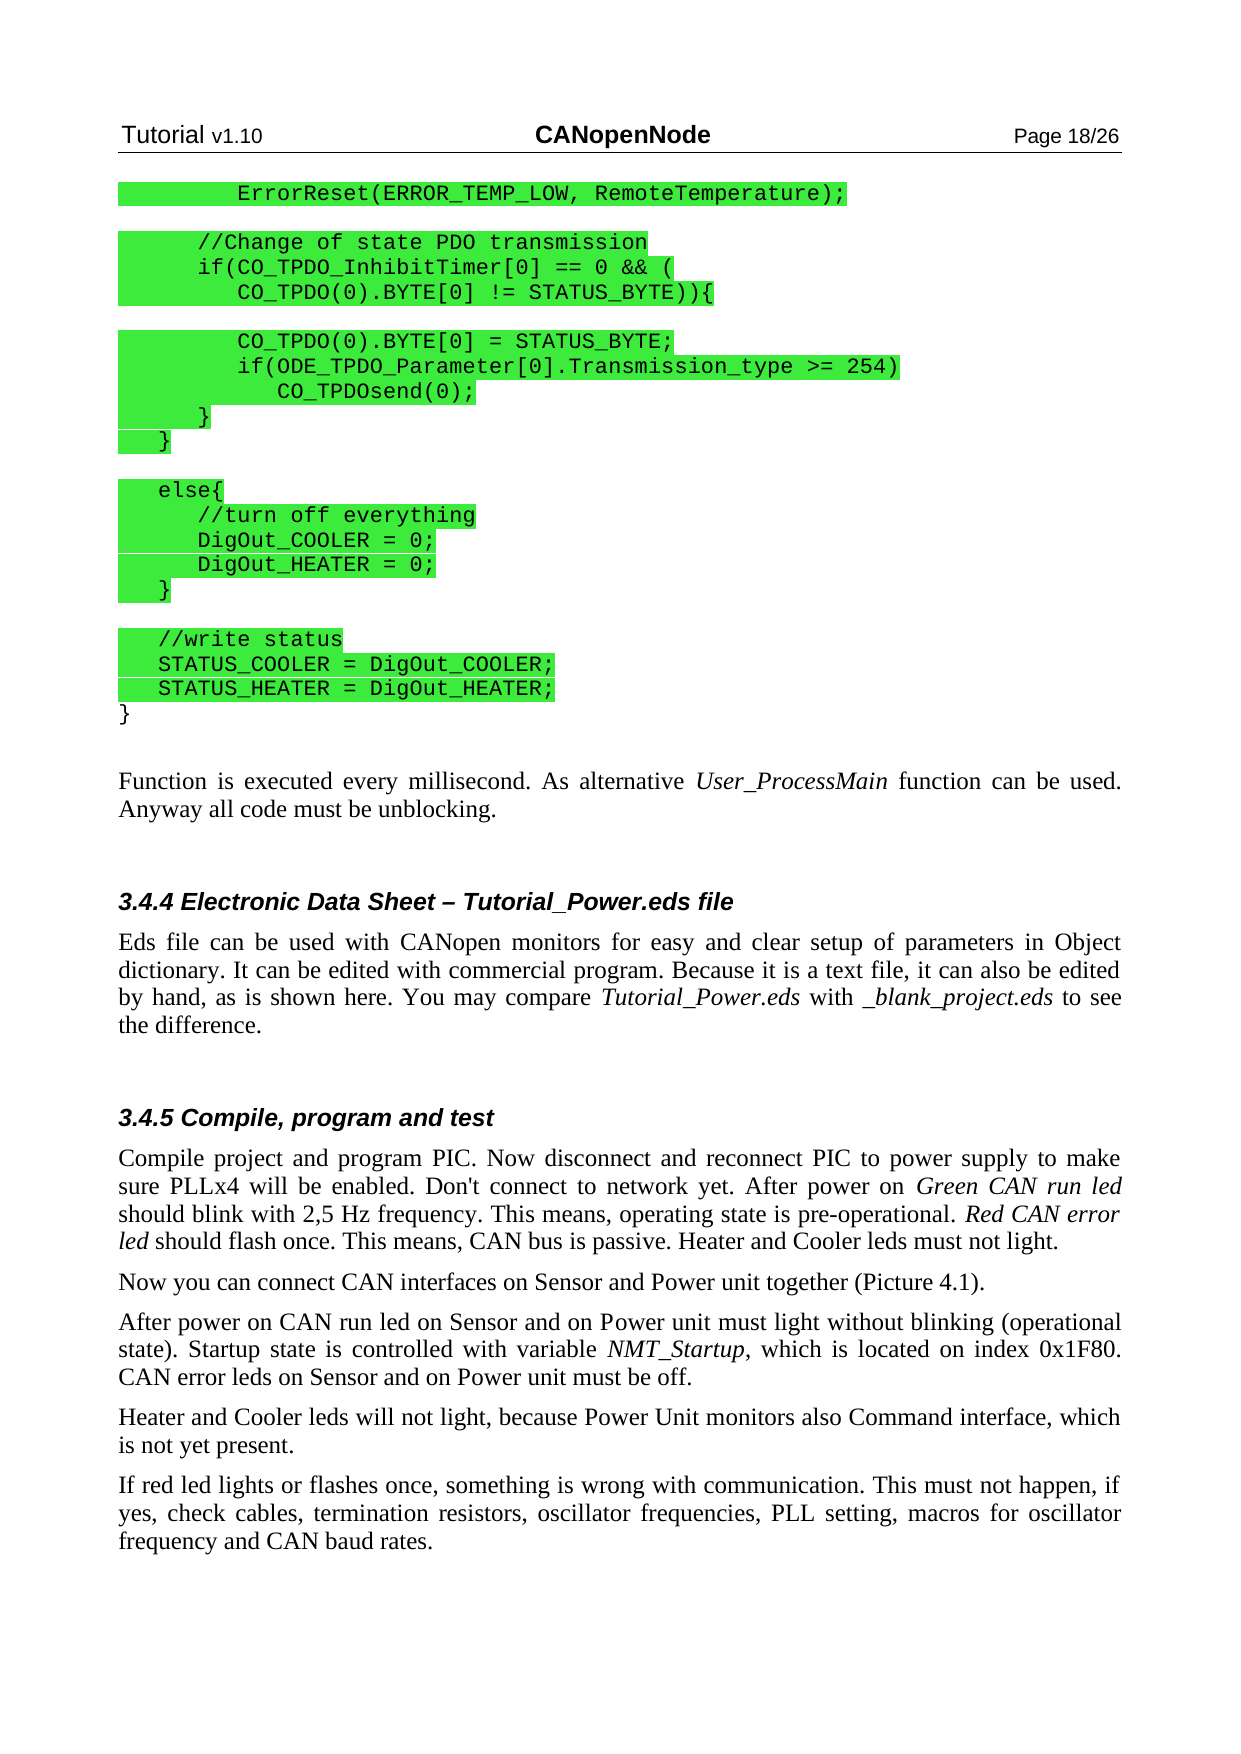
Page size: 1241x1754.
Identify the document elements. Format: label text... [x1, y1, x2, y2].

text Now you can connect CAN interfaces on Sensor and Power unit together (Picture 4.1). [118, 1268, 1122, 1295]
text CO_TPDO(0).BYTE[0] = STATUS_BYTE; [118, 330, 1122, 355]
text } [118, 405, 1122, 429]
subtitle 3.4.4 Electronic Data Sheet – Tutorial_Power.eds file [118, 888, 1122, 916]
text DigOut_COOLER = 0; [118, 529, 1122, 553]
text If red led lights or flashes once, something is wrong with communication. This must not happen, if yes, check cables, termination resistors, oscillator frequencies, PLL setting, macros for oscillator frequency and CAN baud rates. [118, 1471, 1122, 1554]
text Heater and Cooler leds will not light, because Power Unit monitors also Command interface, which is not yet present. [118, 1403, 1122, 1459]
text DigOut_HEATER = 0; [118, 553, 1122, 578]
subtitle 3.4.5 Compile, program and test [118, 1104, 1122, 1132]
text Compile project and program PIC. Now disconnect and reconnect PIC to power supply to make sure PLLx4 will be enabled. Don't connect to network yet. After power on Green CAN run led should blink with 2,5 Hz frequency. This means, operating state is pre-operational. Red CAN error led should flash once. This means, CAN bus is passive. Heater and Cooler leds must not light. [118, 1144, 1122, 1255]
text //write status [118, 628, 1122, 653]
text } [118, 429, 1122, 454]
text else{ [118, 479, 1122, 504]
text if(ODE_TPDO_Parameter[0].Transmission_type >= 254) [118, 355, 1122, 380]
text STATUS_HEATER = DigOut_HEATER; [118, 677, 1122, 702]
text if(CO_TPDO_InhibitTimer[0] == 0 && ( [118, 256, 1122, 281]
text } [118, 578, 1122, 603]
text STATUS_COOLER = DigOut_COOLER; [118, 653, 1122, 677]
text Eds file can be used with CANopen monitors for easy and clear setup of parameters in Object dictionary. It can be edited with commercial program. Because it is a text file, it can also be edited by hand, as is shown here. You may compare Tutorial_Power.eds with _blank_project.eds to see the difference. [118, 928, 1122, 1039]
text } [118, 702, 1122, 727]
text CO_TPDOsend(0); [118, 380, 1122, 405]
text Function is executed every millisecond. As alternative User_ProcessMain function can be used. Anyway all code must be unblocking. [118, 767, 1122, 823]
text //turn off everything [118, 504, 1122, 529]
text //Change of state PDO transmission [118, 231, 1122, 256]
text CO_TPDO(0).BYTE[0] != STATUS_BYTE)){ [118, 281, 1122, 306]
text ErrorReset(ERROR_TEMP_LOW, RemoteTemperature); [118, 182, 1122, 206]
text After power on CAN run led on Sensor and on Power unit must light without blinking (operational state). Startup state is controlled with variable NMT_Startup, which is located on index 0x1F80. CAN error leds on Sensor and on Power unit must be off. [118, 1308, 1122, 1391]
